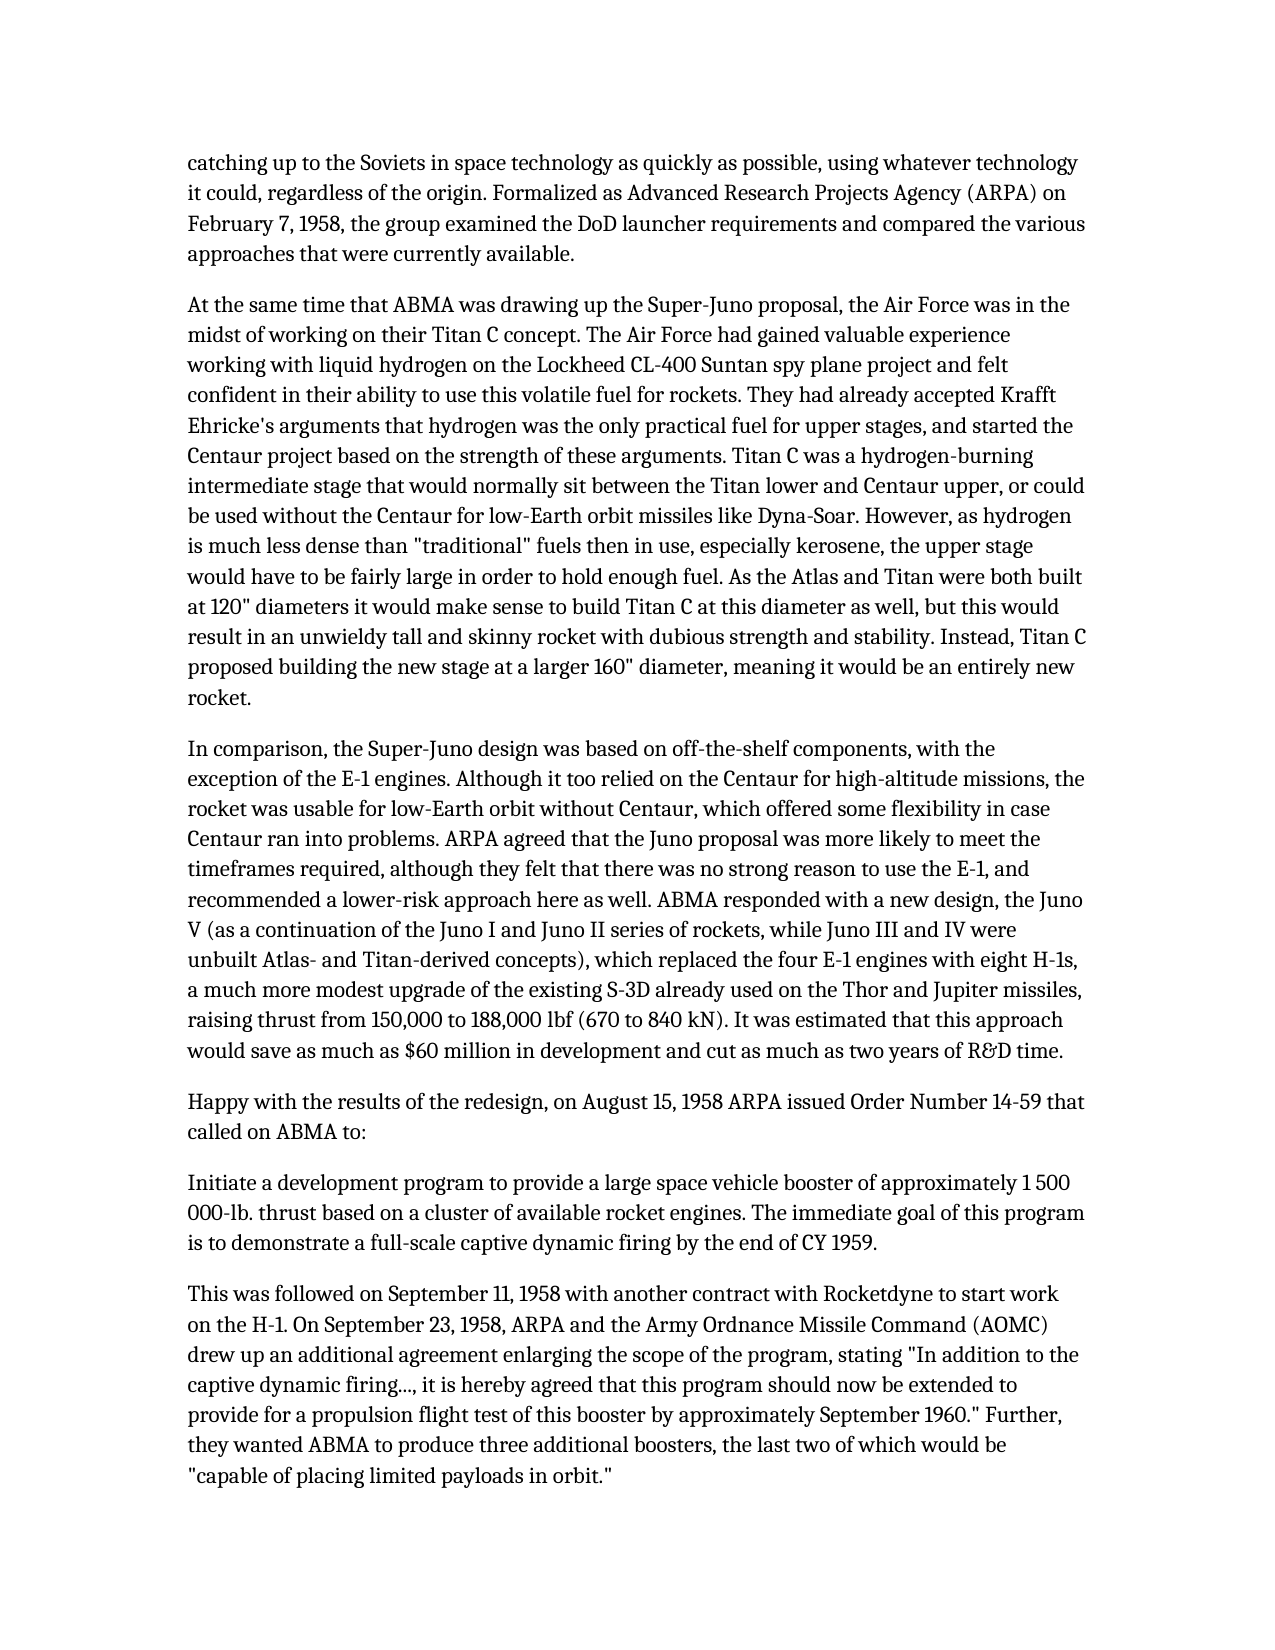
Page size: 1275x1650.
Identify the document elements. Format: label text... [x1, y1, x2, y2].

text This was followed on September 11, 1958 with another contract with Rocketdyne to start work on the H-1. On September 23, 1958, ARPA and the Army Ordnance Missile Command (AOMC) drew up an additional agreement enlarging the scope of the program, stating "In addition to the captive dynamic firing..., it is hereby agreed that this program should now be extended to provide for a propulsion flight test of this booster by approximately September 1960." Further, they wanted ABMA to produce three additional boosters, the last two of which would be "capable of placing limited payloads in orbit." [187, 1281, 1087, 1489]
text At the same time that ABMA was drawing up the Super-Juno proposal, the Air Force was in the midst of working on their Titan C concept. The Air Force had gained valuable experience working with liquid hydrogen on the Lockheed CL-400 Suntan spy plane project and felt confident in their ability to use this volatile fuel for rockets. They had already accepted Krafft Ehricke's arguments that hydrogen was the only practical fuel for upper stages, and started the Centaur project based on the strength of these arguments. Titan C was a hydrogen-burning intermediate stage that would normally sit between the Titan lower and Centaur upper, or could be used without the Centaur for low-Earth orbit missiles like Dyna-Soar. However, as hydrogen is much less dense than "traditional" fuels then in use, especially kerosene, the upper stage would have to be fairly large in order to hold enough fuel. As the Atlas and Titan were both built at 120" diameters it would make sense to build Titan C at this diameter as well, but this would result in an unwieldy tall and skinny rocket with dubious strength and stability. Instead, Titan C proposed building the new stage at a larger 160" diameter, meaning it would be an entirely new rocket. [187, 292, 1087, 711]
text catching up to the Soviets in space technology as quickly as possible, using whatever technology it could, regardless of the origin. Formalized as Advanced Research Projects Agency (ARPA) on February 7, 1958, the group examined the DoD launcher requirements and compared the various approaches that were currently available. [187, 150, 1087, 267]
text Happy with the results of the redesign, on August 15, 1958 ARPA issued Order Number 14-59 that called on ABMA to: [187, 1088, 1087, 1145]
text Initiate a development program to provide a large space vehicle booster of approximately 1 500 000-lb. thrust based on a cluster of available rocket engines. The immediate goal of this program is to demonstrate a full-scale captive dynamic firing by the end of CY 1959. [187, 1170, 1087, 1257]
text In comparison, the Super-Juno design was based on off-the-shelf components, with the exception of the E-1 engines. Although it too relied on the Centaur for high-altitude missions, the rocket was usable for low-Earth orbit without Centaur, which offered some flexibility in case Centaur ran into problems. ARPA agreed that the Juno proposal was more likely to meet the timeframes required, although they felt that there was no strong reason to use the E-1, and recommended a lower-risk approach here as well. ABMA responded with a new design, the Juno V (as a continuation of the Juno I and Juno II series of rockets, while Juno III and IV were unbuilt Atlas- and Titan-derived concepts), which replaced the four E-1 engines with eight H-1s, a much more modest upgrade of the existing S-3D already used on the Thor and Jupiter missiles, raising thrust from 150,000 to 188,000 lbf (670 to 840 kN). It was estimated that this approach would save as much as $60 million in development and cut as much as two years of R&D time. [187, 735, 1087, 1064]
